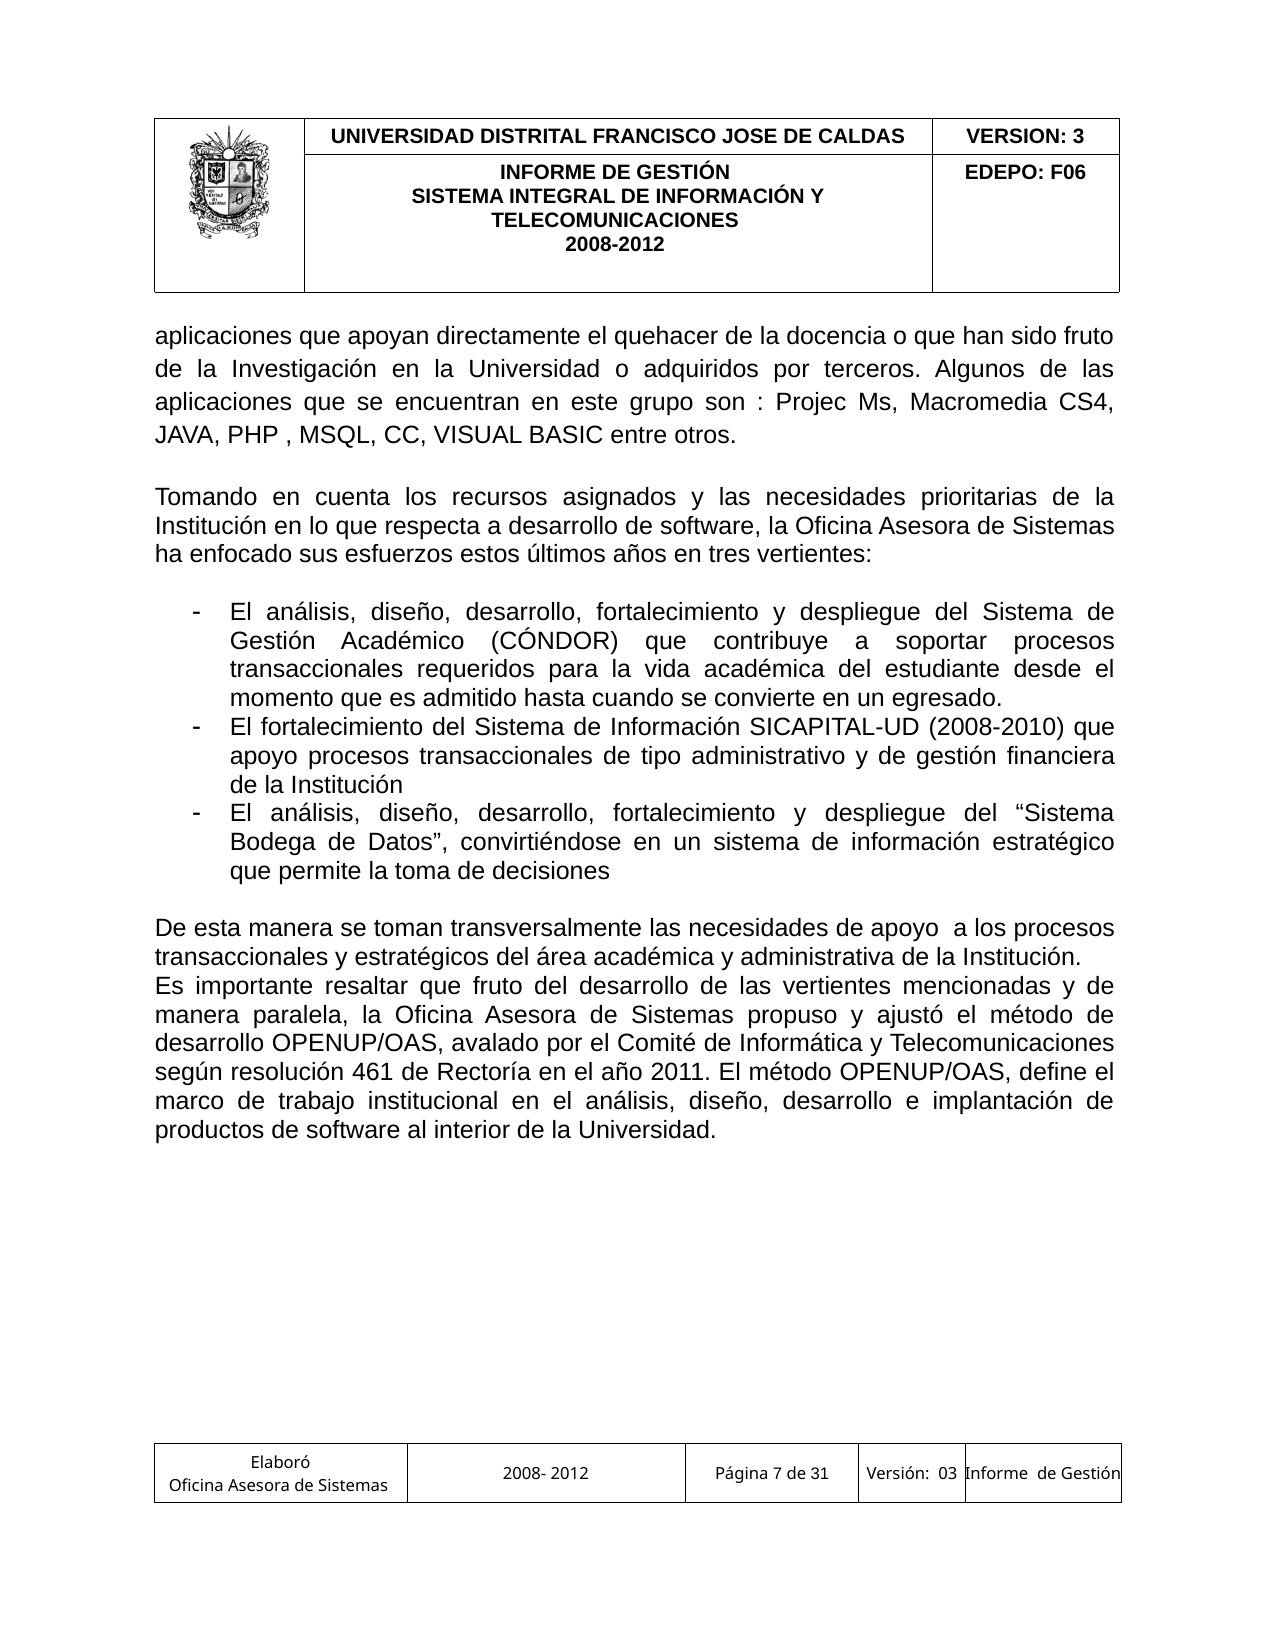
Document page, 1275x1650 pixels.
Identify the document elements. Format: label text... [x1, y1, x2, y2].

list El fortalecimiento del Sistema de Información SICAPITAL-UD (2008-2010) que apoyo procesos transaccionales de tipo administrativo y de gestión financiera de la Institución [192, 712, 1116, 798]
list El análisis, diseño, desarrollo, fortalecimiento y despliegue del “Sistema Bodega de Datos”, convirtiéndose en un sistema de información estratégico que permite la toma de decisiones [192, 798, 1116, 885]
list El análisis, diseño, desarrollo, fortalecimiento y despliegue del Sistema de Gestión Académico (CÓNDOR) que contribuye a soportar procesos transaccionales requeridos para la vida académica del estudiante desde el momento que es admitido hasta cuando se convierte en un egresado. [192, 597, 1116, 712]
text Tomando en cuenta los recursos asignados y las necesidades prioritarias de la Institución en lo que respecta a desarrollo de software, la Oficina Asesora de Sistemas ha enfocado sus esfuerzos estos últimos años en tres vertientes: [154, 482, 1116, 568]
text Es importante resaltar que fruto del desarrollo de las vertientes mencionadas y de manera paralela, la Oficina Asesora de Sistemas propuso y ajustó el método de desarrollo OPENUP/OAS, avalado por el Comité de Informática y Telecomunicaciones según resolución 461 de Rectoría en el año 2011. El método OPENUP/OAS, define el marco de trabajo institucional en el análisis, diseño, desarrollo e implantación de productos de software al interior de la Universidad. [154, 971, 1116, 1143]
text De esta manera se toman transversalmente las necesidades de apoyo a los procesos transaccionales y estratégicos del área académica y administrativa de la Institución. [154, 913, 1116, 971]
text aplicaciones que apoyan directamente el quehacer de la docencia o que han sido fruto de la Investigación en la Universidad o adquiridos por terceros. Algunos de las aplicaciones que se encuentran en este grupo son : Projec Ms, Macromedia CS4, JAVA, PHP , MSQL, CC, VISUAL BASIC entre otros. [154, 321, 1116, 449]
picture [188, 124, 270, 239]
